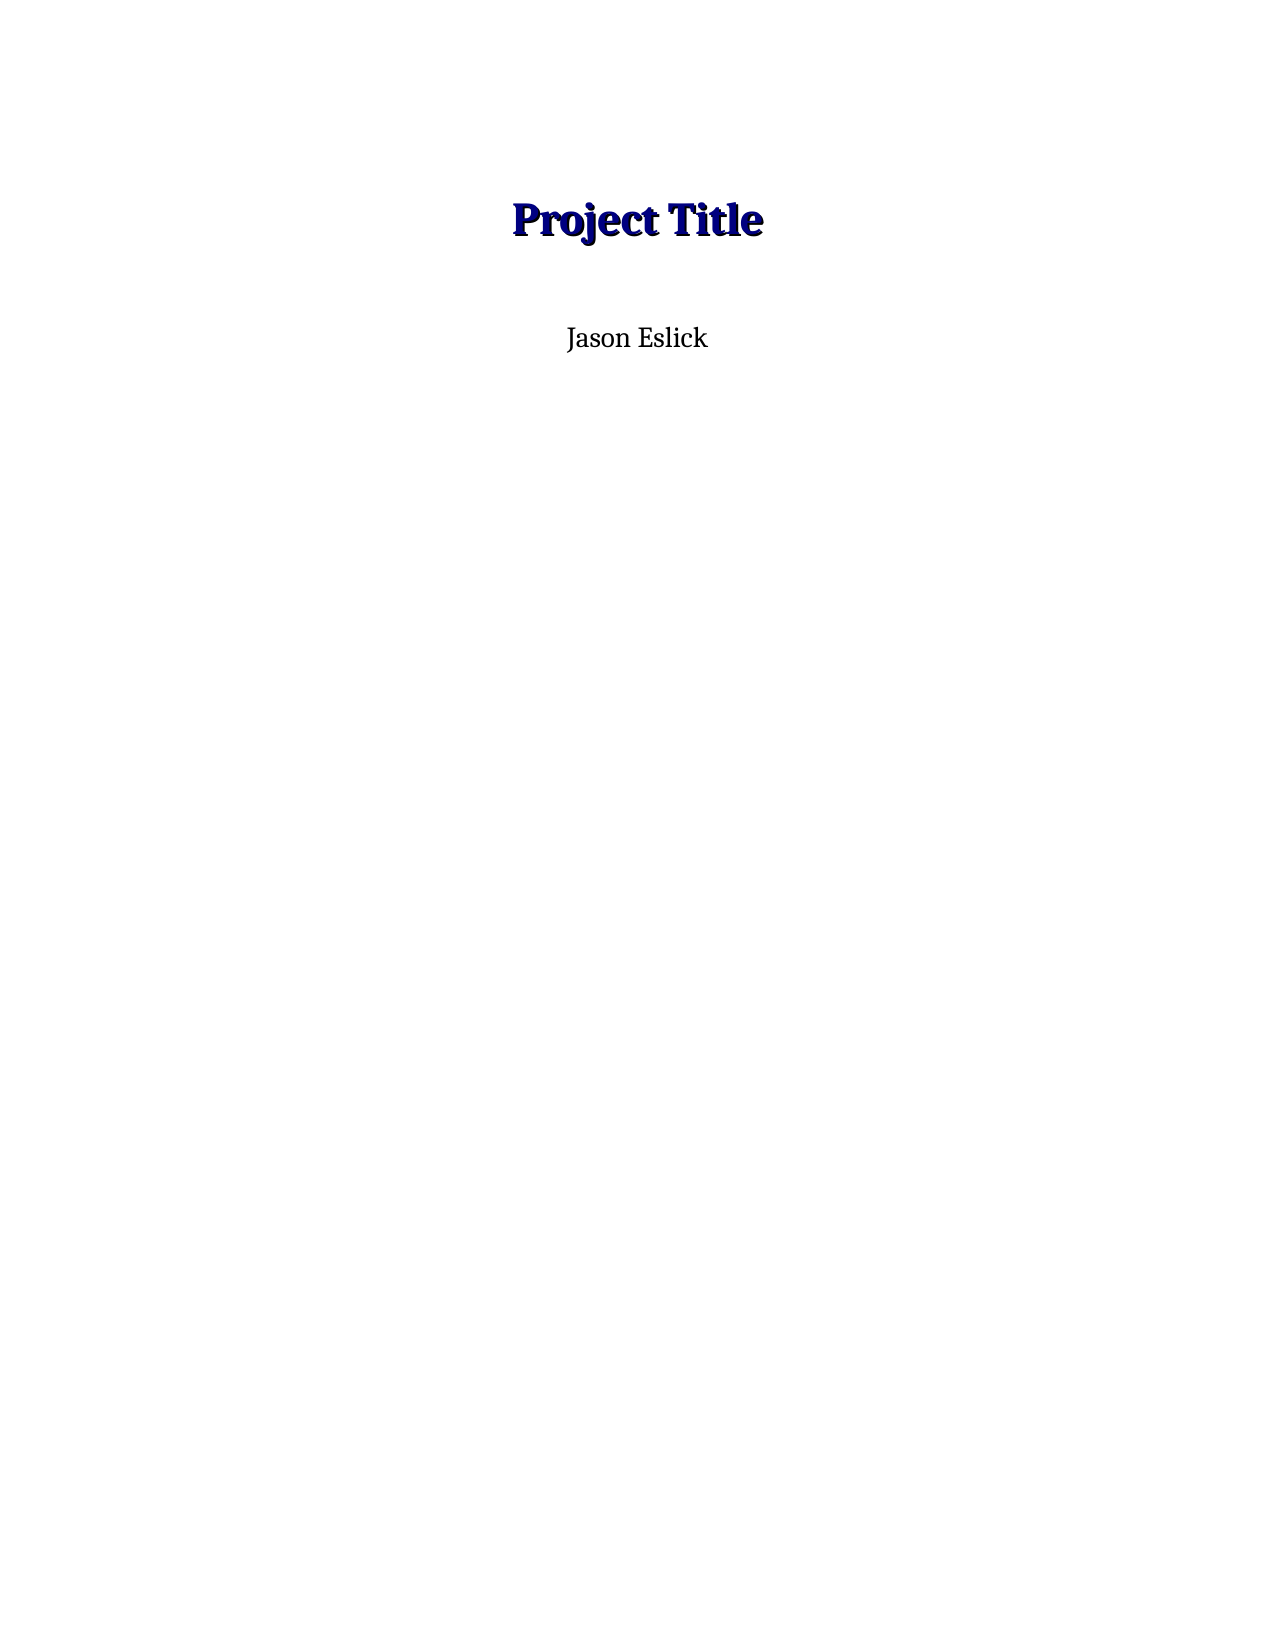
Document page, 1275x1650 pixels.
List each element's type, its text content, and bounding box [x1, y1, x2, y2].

text Jason Eslick [118, 321, 1157, 354]
title Project Title [118, 193, 1157, 246]
